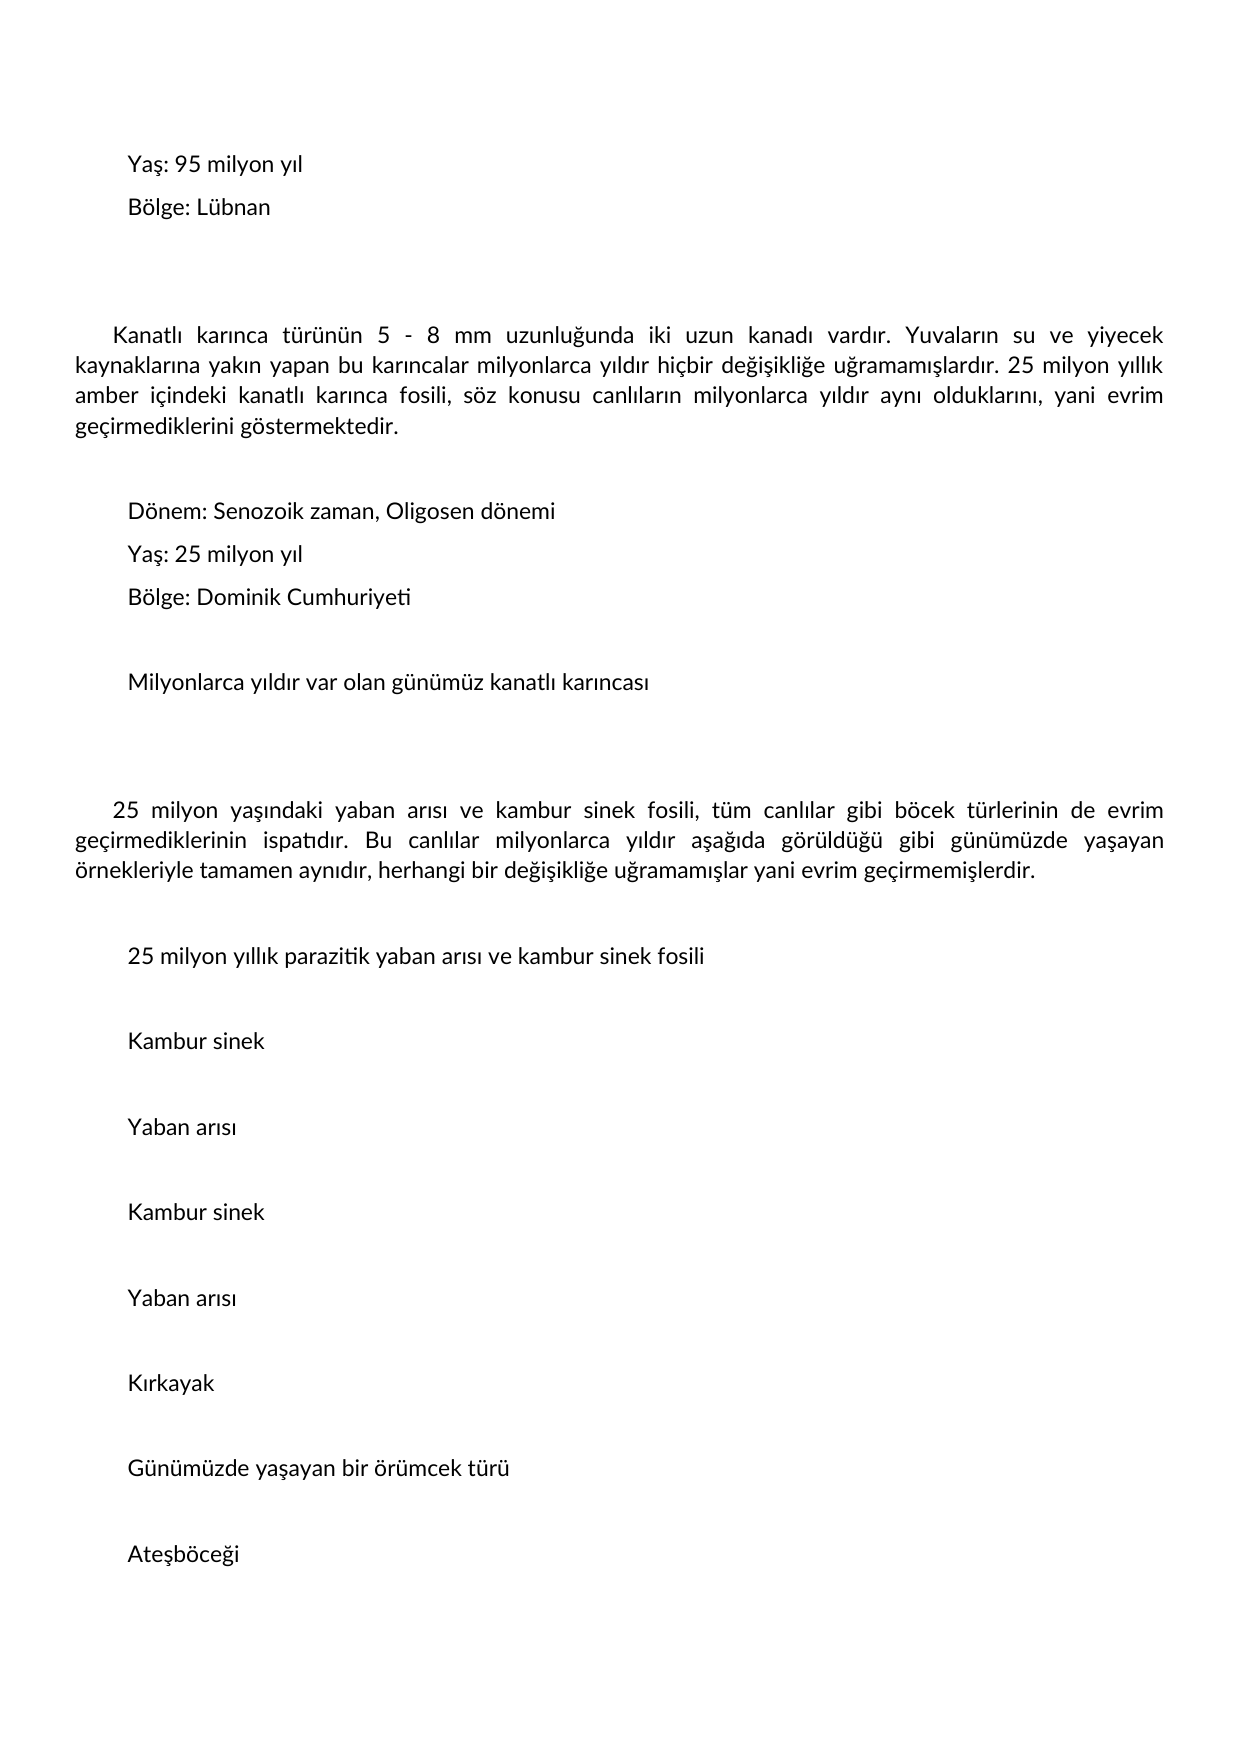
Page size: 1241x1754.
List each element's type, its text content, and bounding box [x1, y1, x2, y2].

text Ateşböceği [127, 1539, 1143, 1567]
text Kambur sinek [127, 1027, 1143, 1054]
text Bölge: Dominik Cumhuriyeti [127, 582, 1143, 610]
text Kanatlı karınca türünün 5 - 8 mm uzunluğunda iki uzun kanadı vardır. Yuvaların su ve yiyecek kaynaklarına yakın yapan bu karıncalar milyonlarca yıldır hiçbir değişikliğe uğramamışlardır. 25 milyon yıllık amber içindeki kanatlı karınca fosili, söz konusu canlıların milyonlarca yıldır aynı olduklarını, yani evrim geçirmediklerini göstermektedir. [75, 321, 1165, 439]
text Yaban arısı [127, 1112, 1143, 1140]
text Yaban arısı [127, 1283, 1143, 1311]
text Kırkayak [127, 1369, 1143, 1396]
text Günümüzde yaşayan bir örümcek türü [127, 1454, 1143, 1482]
text 25 milyon yıllık parazitik yaban arısı ve kambur sinek fosili [127, 942, 1143, 969]
text 25 milyon yaşındaki yaban arısı ve kambur sinek fosili, tüm canlılar gibi böcek türlerinin de evrim geçirmediklerinin ispatıdır. Bu canlılar milyonlarca yıldır aşağıda görüldüğü gibi günümüzde yaşayan örnekleriyle tamamen aynıdır, herhangi bir değişikliğe uğramamışlar yani evrim geçirmemişlerdir. [75, 796, 1165, 884]
text Yaş: 95 milyon yıl [127, 150, 1143, 177]
text Dönem: Senozoik zaman, Oligosen dönemi [127, 497, 1143, 524]
text Bölge: Lübnan [127, 193, 1143, 220]
text Kambur sinek [127, 1198, 1143, 1225]
text Yaş: 25 milyon yıl [127, 539, 1143, 567]
text Milyonlarca yıldır var olan günümüz kanatlı karıncası [127, 668, 1143, 695]
